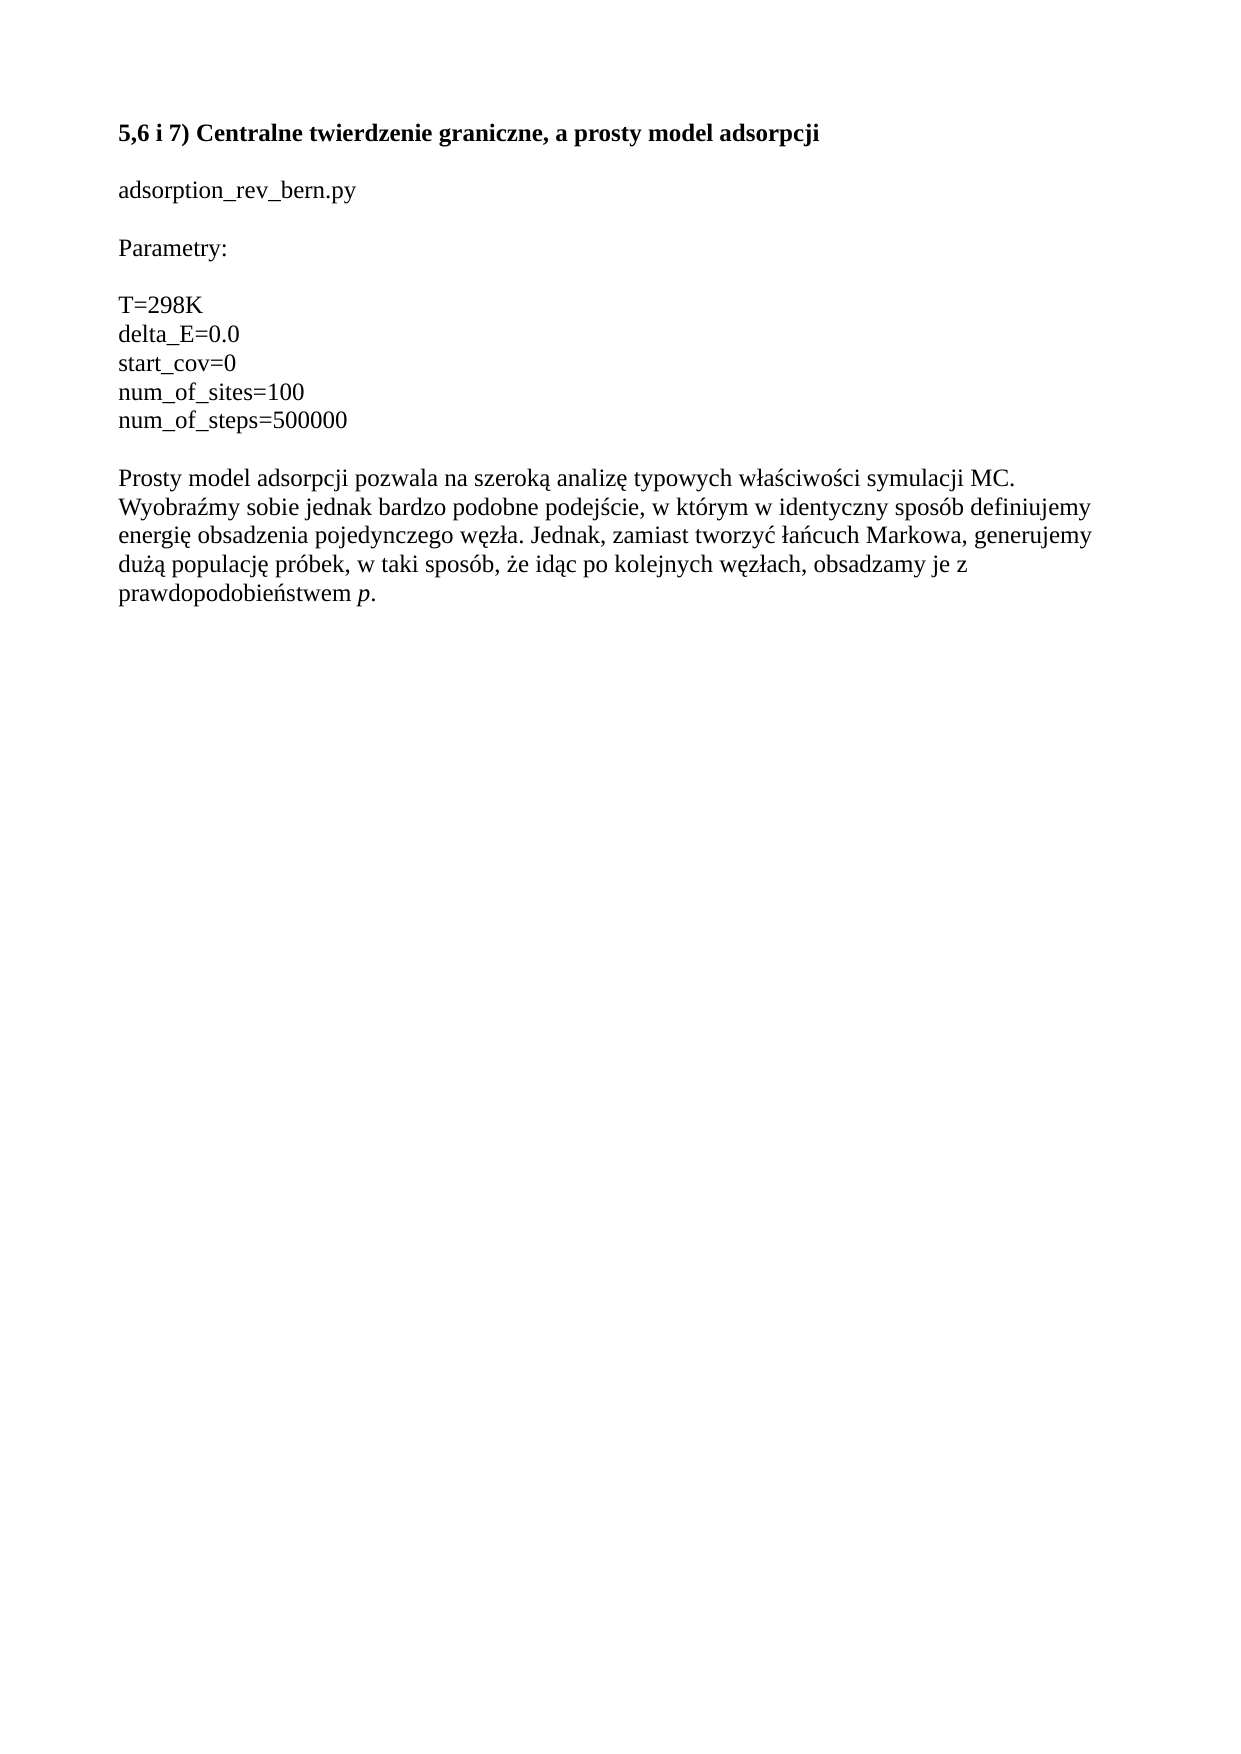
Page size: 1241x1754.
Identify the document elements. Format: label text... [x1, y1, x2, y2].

text num_of_sites=100 [118, 377, 1122, 406]
text 5,6 i 7) Centralne twierdzenie graniczne, a prosty model adsorpcji [118, 118, 1122, 147]
text num_of_steps=500000 [118, 406, 1122, 434]
text delta_E=0.0 [118, 319, 1122, 348]
text start_cov=0 [118, 348, 1122, 377]
text Prosty model adsorpcji pozwala na szeroką analizę typowych właściwości symulacji MC. Wyobraźmy sobie jednak bardzo podobne podejście, w którym w identyczny sposób definiujemy energię obsadzenia pojedynczego węzła. Jednak, zamiast tworzyć łańcuch Markowa, generujemy dużą populację próbek, w taki sposób, że idąc po kolejnych węzłach, obsadzamy je z prawdopodobieństwem p. [118, 463, 1122, 607]
text Parametry: [118, 233, 1122, 262]
text adsorption_rev_bern.py [118, 176, 1122, 204]
text T=298K [118, 291, 1122, 319]
